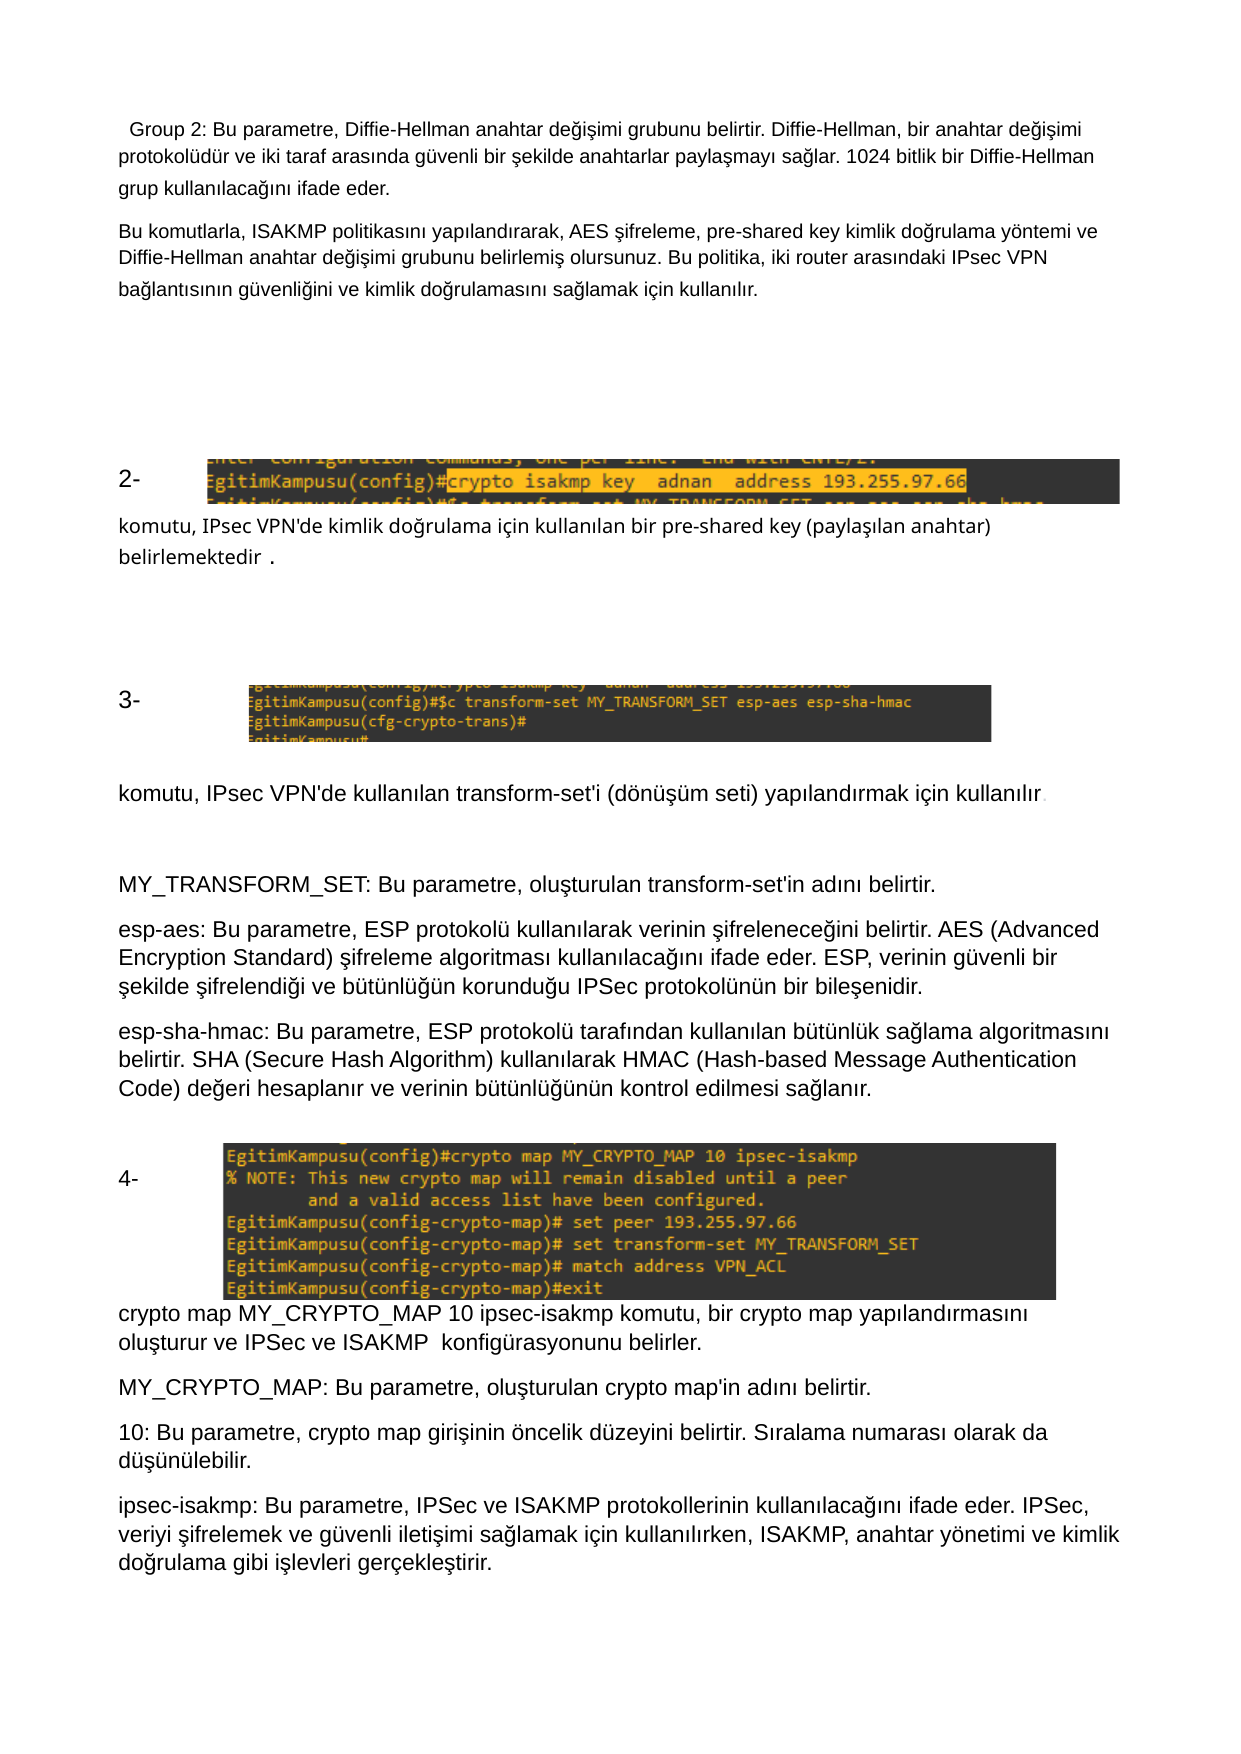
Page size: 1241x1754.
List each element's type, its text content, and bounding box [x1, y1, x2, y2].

text [1057, 1165, 1122, 1191]
picture [207, 459, 1120, 504]
picture [222, 1143, 1057, 1300]
text crypto map MY_CRYPTO_MAP 10 ipsec-isakmp komutu, bir crypto map yapılandırmasını oluşturur ve IPSec ve ISAKMP konfigürasyonunu belirler. [118, 1300, 1122, 1355]
text MY_CRYPTO_MAP: Bu parametre, oluşturulan crypto map'in adını belirtir. [118, 1374, 1122, 1400]
text [992, 685, 1122, 714]
picture [248, 685, 992, 742]
text ipsec-isakmp: Bu parametre, IPSec ve ISAKMP protokollerinin kullanılacağını ifade eder. IPSec, veriyi şifrelemek ve güvenli iletişimi sağlamak için kullanılırken, ISAKMP, anahtar yönetimi ve kimlik doğrulama gibi işlevleri gerçekleştirir. [118, 1492, 1122, 1576]
text 10: Bu parametre, crypto map girişinin öncelik düzeyini belirtir. Sıralama numarası olarak da düşünülebilir. [118, 1419, 1122, 1473]
text komutu, IPsec VPN'de kimlik doğrulama için kullanılan bir pre-shared key (paylaşılan anahtar) belirlemektedir . [118, 512, 1122, 571]
text esp-aes: Bu parametre, ESP protokolü kullanılarak verinin şifreleneceğini belirtir. AES (Advanced Encryption Standard) şifreleme algoritması kullanılacağını ifade eder. ESP, verinin güvenli bir şekilde şifrelendiği ve bütünlüğün korunduğu IPSec protokolünün bir bileşenidir. [118, 916, 1122, 999]
text 3- [118, 685, 248, 714]
text 4- [118, 1165, 222, 1191]
text Bu komutlarla, ISAKMP politikasını yapılandırarak, AES şifreleme, pre-shared key kimlik doğrulama yöntemi ve Diffie-Hellman anahtar değişimi grubunu belirlemiş olursunuz. Bu politika, iki router arasındaki IPsec VPN bağlantısının güvenliğini ve kimlik doğrulamasını sağlamak için kullanılır. [118, 219, 1122, 302]
text Group 2: Bu parametre, Diffie-Hellman anahtar değişimi grubunu belirtir. Diffie-Hellman, bir anahtar değişimi protokolüdür ve iki taraf arasında güvenli bir şekilde anahtarlar paylaşmayı sağlar. 1024 bitlik bir Diffie-Hellman grup kullanılacağını ifade eder. [118, 118, 1122, 201]
text esp-sha-hmac: Bu parametre, ESP protokolü tarafından kullanılan bütünlük sağlama algoritmasını belirtir. SHA (Secure Hash Algorithm) kullanılarak HMAC (Hash-based Message Authentication Code) değeri hesaplanır ve verinin bütünlüğünün kontrol edilmesi sağlanır. [118, 1018, 1122, 1101]
text 2- [118, 464, 207, 493]
text MY_TRANSFORM_SET: Bu parametre, oluşturulan transform-set'in adını belirtir. [118, 871, 1122, 897]
text komutu, IPsec VPN'de kullanılan transform-set'i (dönüşüm seti) yapılandırmak için kullanılır. [118, 780, 1122, 807]
